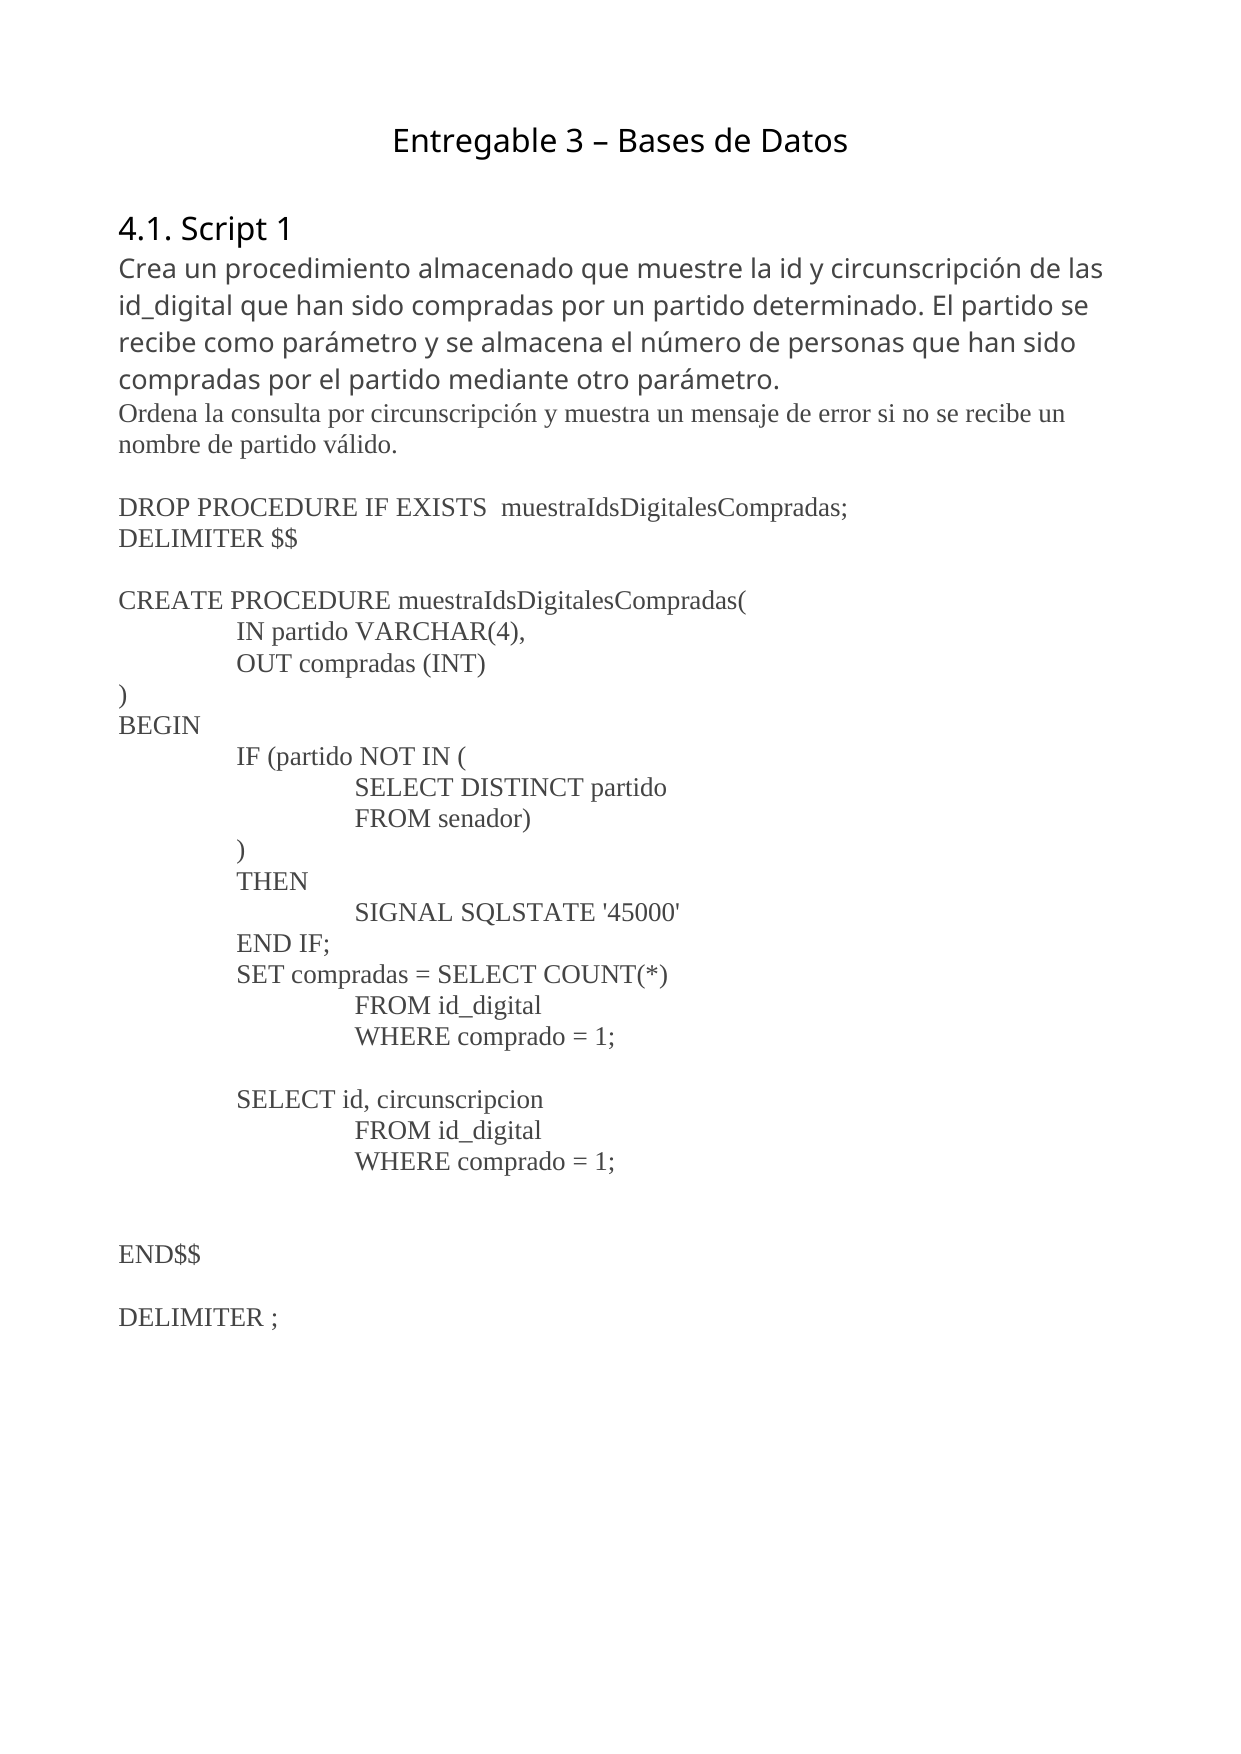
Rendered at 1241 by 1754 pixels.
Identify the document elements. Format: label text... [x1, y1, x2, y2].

text SET compradas = SELECT COUNT(*) [118, 958, 1122, 989]
text Ordena la consulta por circunscripción y muestra un mensaje de error si no se recibe un nombre de partido válido. [118, 397, 1122, 460]
text FROM id_digital [118, 989, 1122, 1020]
text 4.1. Script 1 [118, 206, 1122, 250]
text CREATE PROCEDURE muestraIdsDigitalesCompradas( [118, 584, 1122, 616]
text END IF; [118, 927, 1122, 958]
text THEN [118, 865, 1122, 896]
text END$$ [118, 1238, 1122, 1269]
text IF (partido NOT IN ( [118, 740, 1122, 771]
text DROP PROCEDURE IF EXISTS muestraIdsDigitalesCompradas; [118, 491, 1122, 522]
text OUT compradas (INT) [118, 647, 1122, 678]
text BEGIN [118, 709, 1122, 740]
text IN partido VARCHAR(4), [118, 616, 1122, 647]
text SELECT id, circunscripcion [118, 1083, 1122, 1114]
text ) [118, 833, 1122, 865]
text WHERE comprado = 1; [118, 1145, 1122, 1176]
text SIGNAL SQLSTATE '45000' [118, 896, 1122, 927]
text FROM senador) [118, 802, 1122, 833]
text DELIMITER $$ [118, 522, 1122, 553]
text FROM id_digital [118, 1114, 1122, 1145]
text SELECT DISTINCT partido [118, 771, 1122, 802]
text ) [118, 678, 1122, 709]
text Entregable 3 – Bases de Datos [118, 118, 1122, 162]
text Crea un procedimiento almacenado que muestre la id y circunscripción de las id_digital que han sido compradas por un partido determinado. El partido se recibe como parámetro y se almacena el número de personas que han sido compradas por el partido mediante otro parámetro. [118, 250, 1122, 397]
text WHERE comprado = 1; [118, 1020, 1122, 1052]
text DELIMITER ; [118, 1301, 1122, 1332]
